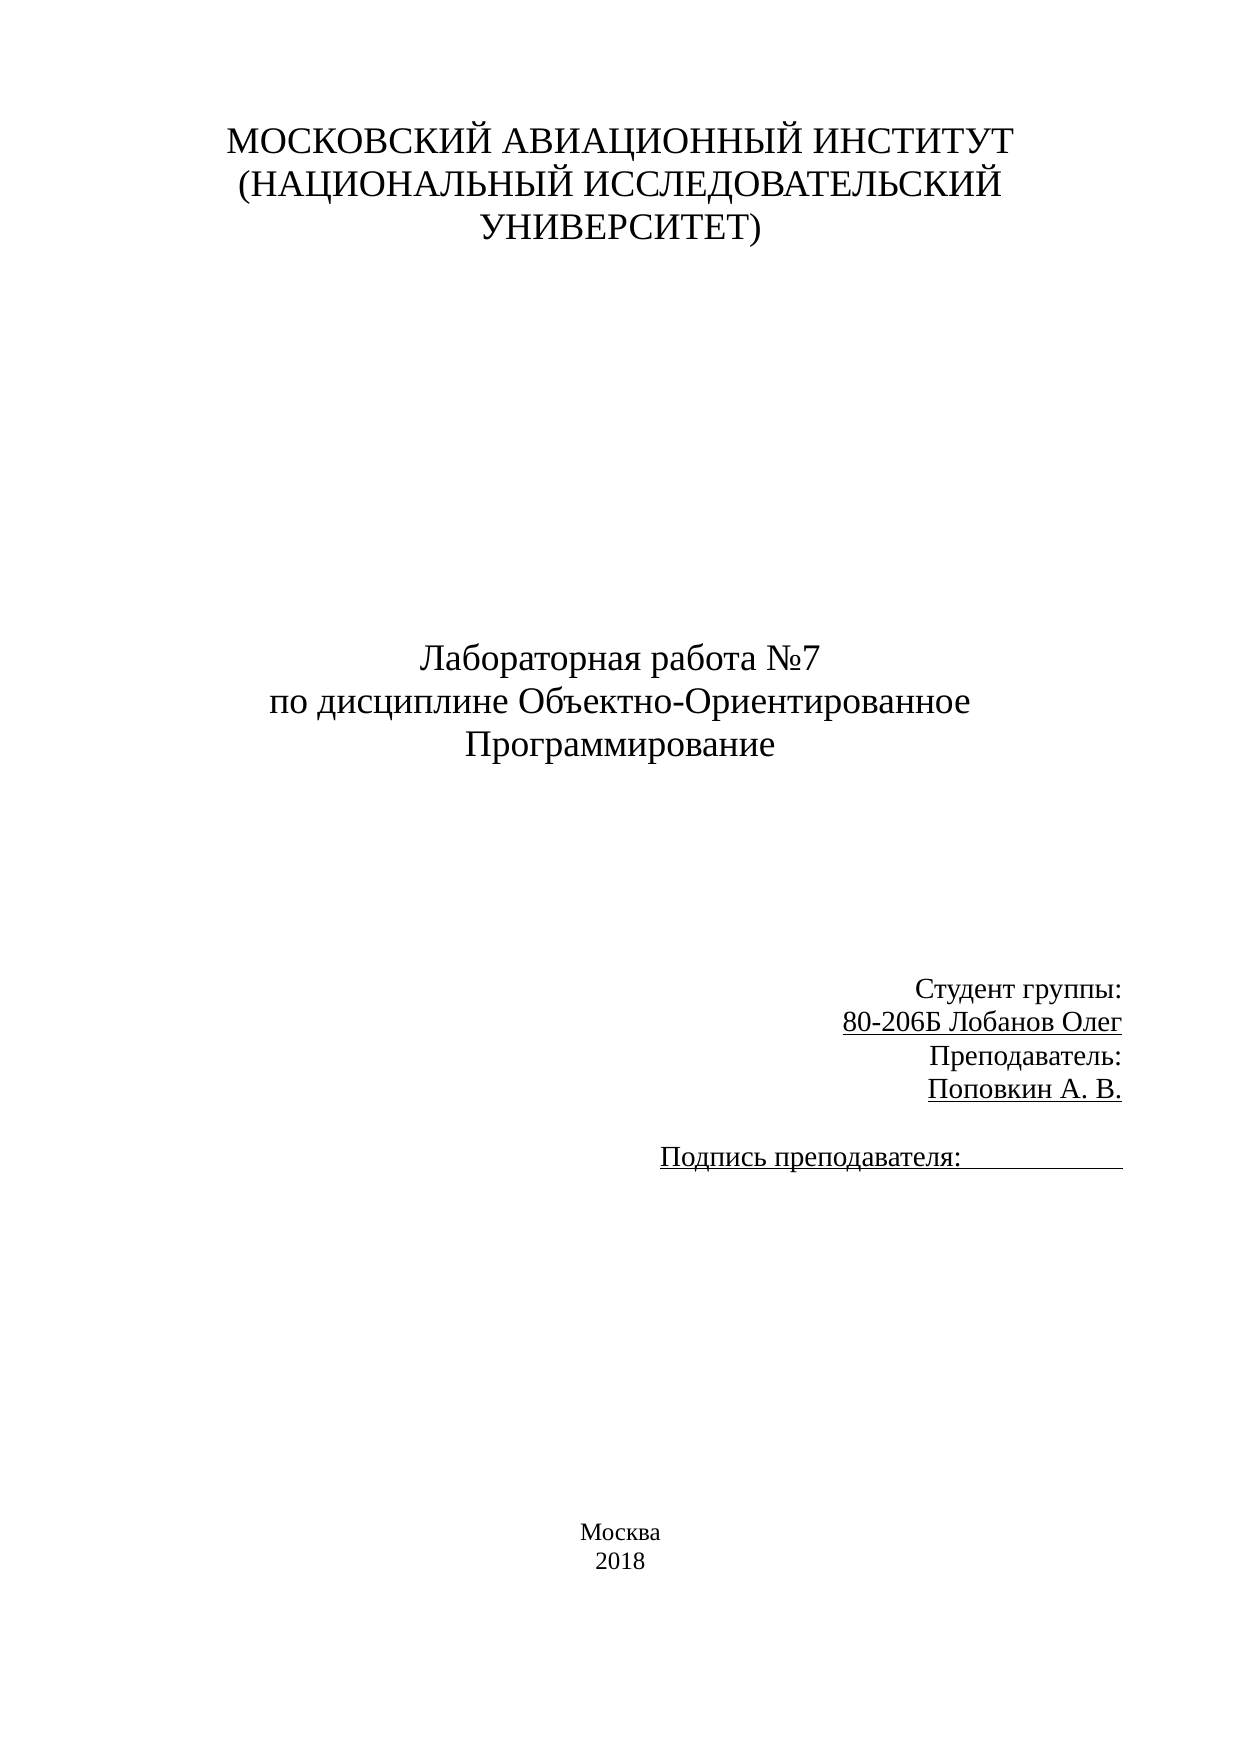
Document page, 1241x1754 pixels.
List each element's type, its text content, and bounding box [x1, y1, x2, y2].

text по дисциплине Объектно-Ориентированное Программирование [118, 679, 1122, 765]
text 2018 [118, 1546, 1122, 1575]
text Лабораторная работа №7 [118, 636, 1122, 679]
text Преподаватель: [118, 1038, 1122, 1072]
text (НАЦИОНАЛЬНЫЙ ИССЛЕДОВАТЕЛЬСКИЙ УНИВЕРСИТЕТ) [118, 161, 1122, 247]
text Поповкин А. В. [118, 1072, 1122, 1105]
text Москва [118, 1517, 1122, 1546]
text Студент группы: [118, 971, 1122, 1004]
text 80-206Б Лобанов Олег [118, 1004, 1122, 1038]
text Подпись преподавателя: [118, 1139, 1122, 1172]
text МОСКОВСКИЙ АВИАЦИОННЫЙ ИНСТИТУТ [118, 118, 1122, 161]
